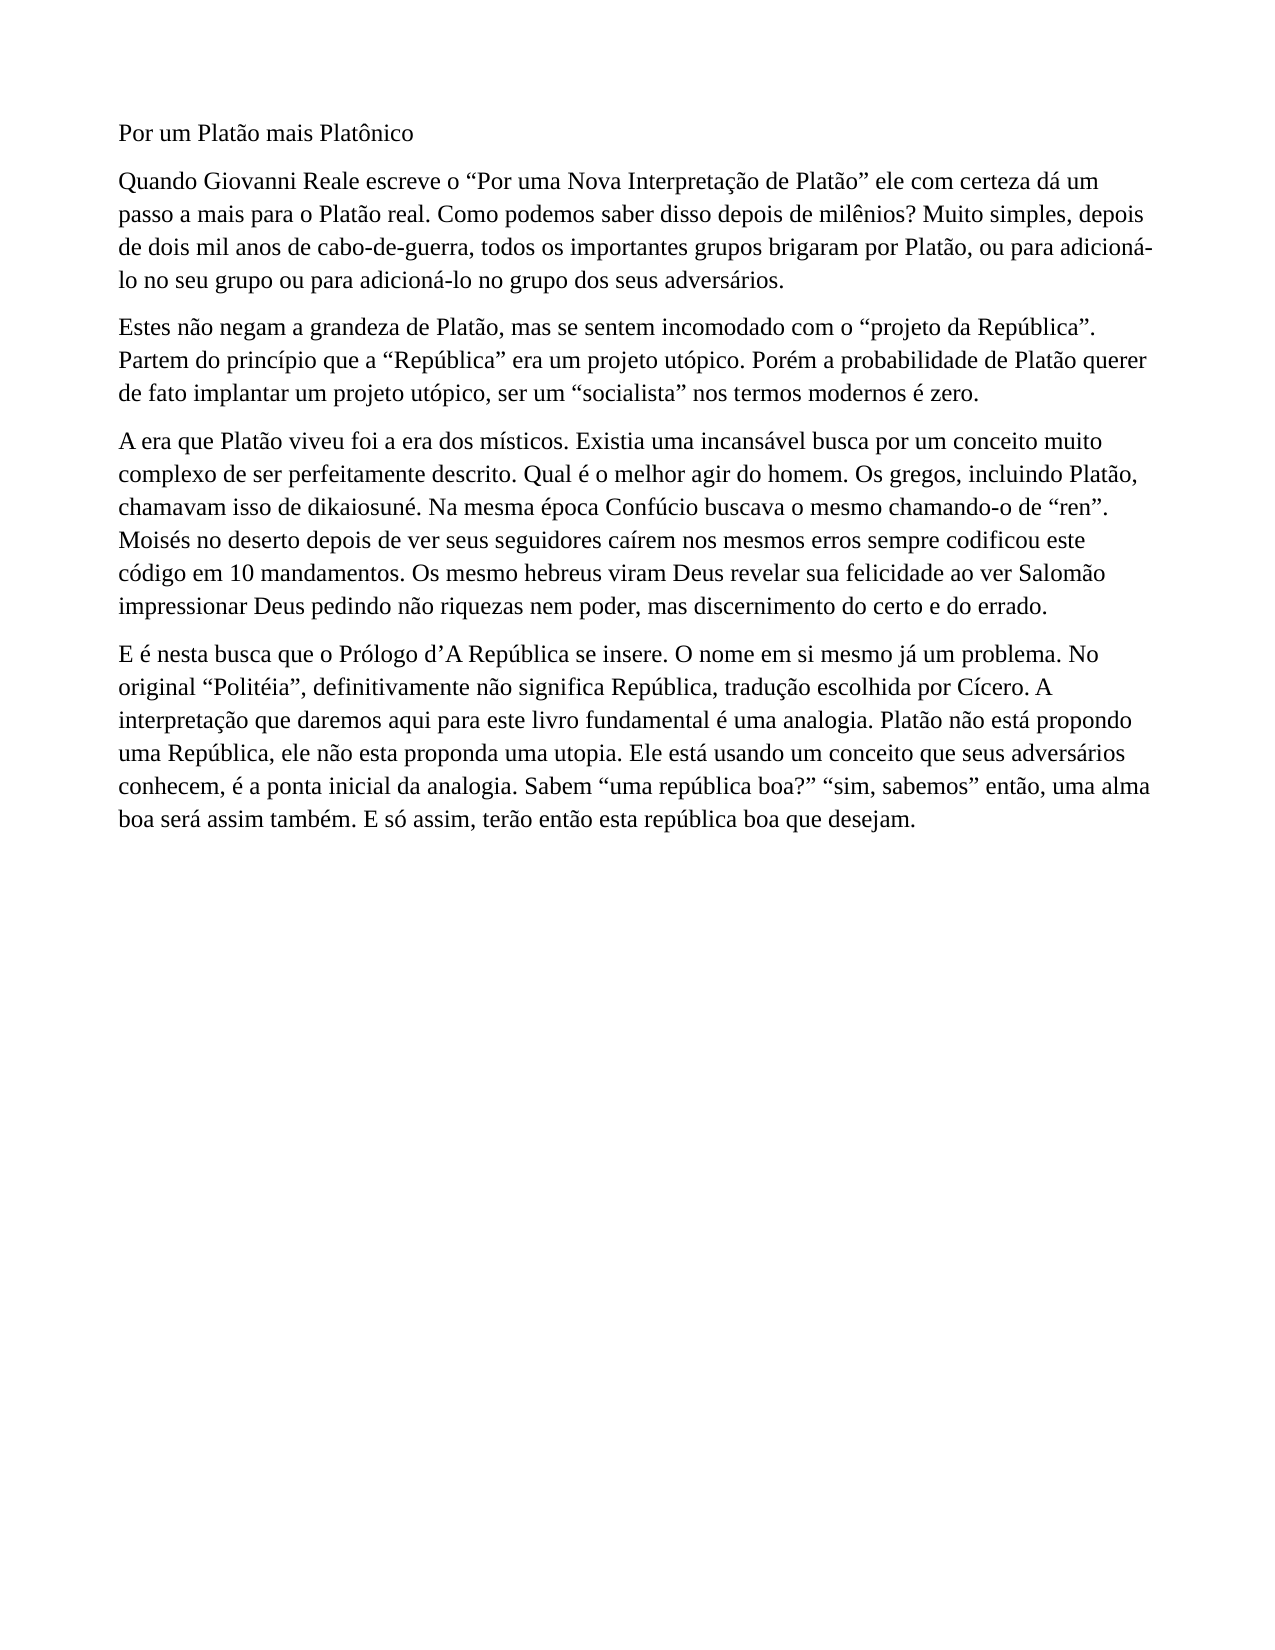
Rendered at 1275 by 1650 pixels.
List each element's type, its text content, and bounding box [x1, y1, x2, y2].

text A era que Platão viveu foi a era dos místicos. Existia uma incansável busca por um conceito muito complexo de ser perfeitamente descrito. Qual é o melhor agir do homem. Os gregos, incluindo Platão, chamavam isso de dikaiosuné. Na mesma época Confúcio buscava o mesmo chamando-o de “ren”. Moisés no deserto depois de ver seus seguidores caírem nos mesmos erros sempre codificou este código em 10 mandamentos. Os mesmo hebreus viram Deus revelar sua felicidade ao ver Salomão impressionar Deus pedindo não riquezas nem poder, mas discernimento do certo e do errado. [118, 426, 1157, 620]
text E é nesta busca que o Prólogo d’A República se insere. O nome em si mesmo já um problema. No original “Politéia”, definitivamente não significa República, tradução escolhida por Cícero. A interpretação que daremos aqui para este livro fundamental é uma analogia. Platão não está propondo uma República, ele não esta proponda uma utopia. Ele está usando um conceito que seus adversários conhecem, é a ponta inicial da analogia. Sabem “uma república boa?” “sim, sabemos” então, uma alma boa será assim também. E só assim, terão então esta república boa que desejam. [118, 639, 1157, 833]
text Por um Platão mais Platônico [118, 118, 1157, 147]
text Estes não negam a grandeza de Platão, mas se sentem incomodado com o “projeto da República”. Partem do princípio que a “República” era um projeto utópico. Porém a probabilidade de Platão querer de fato implantar um projeto utópico, ser um “socialista” nos termos modernos é zero. [118, 312, 1157, 407]
text Quando Giovanni Reale escreve o “Por uma Nova Interpretação de Platão” ele com certeza dá um passo a mais para o Platão real. Como podemos saber disso depois de milênios? Muito simples, depois de dois mil anos de cabo-de-guerra, todos os importantes grupos brigaram por Platão, ou para adicioná-lo no seu grupo ou para adicioná-lo no grupo dos seus adversários. [118, 166, 1157, 293]
